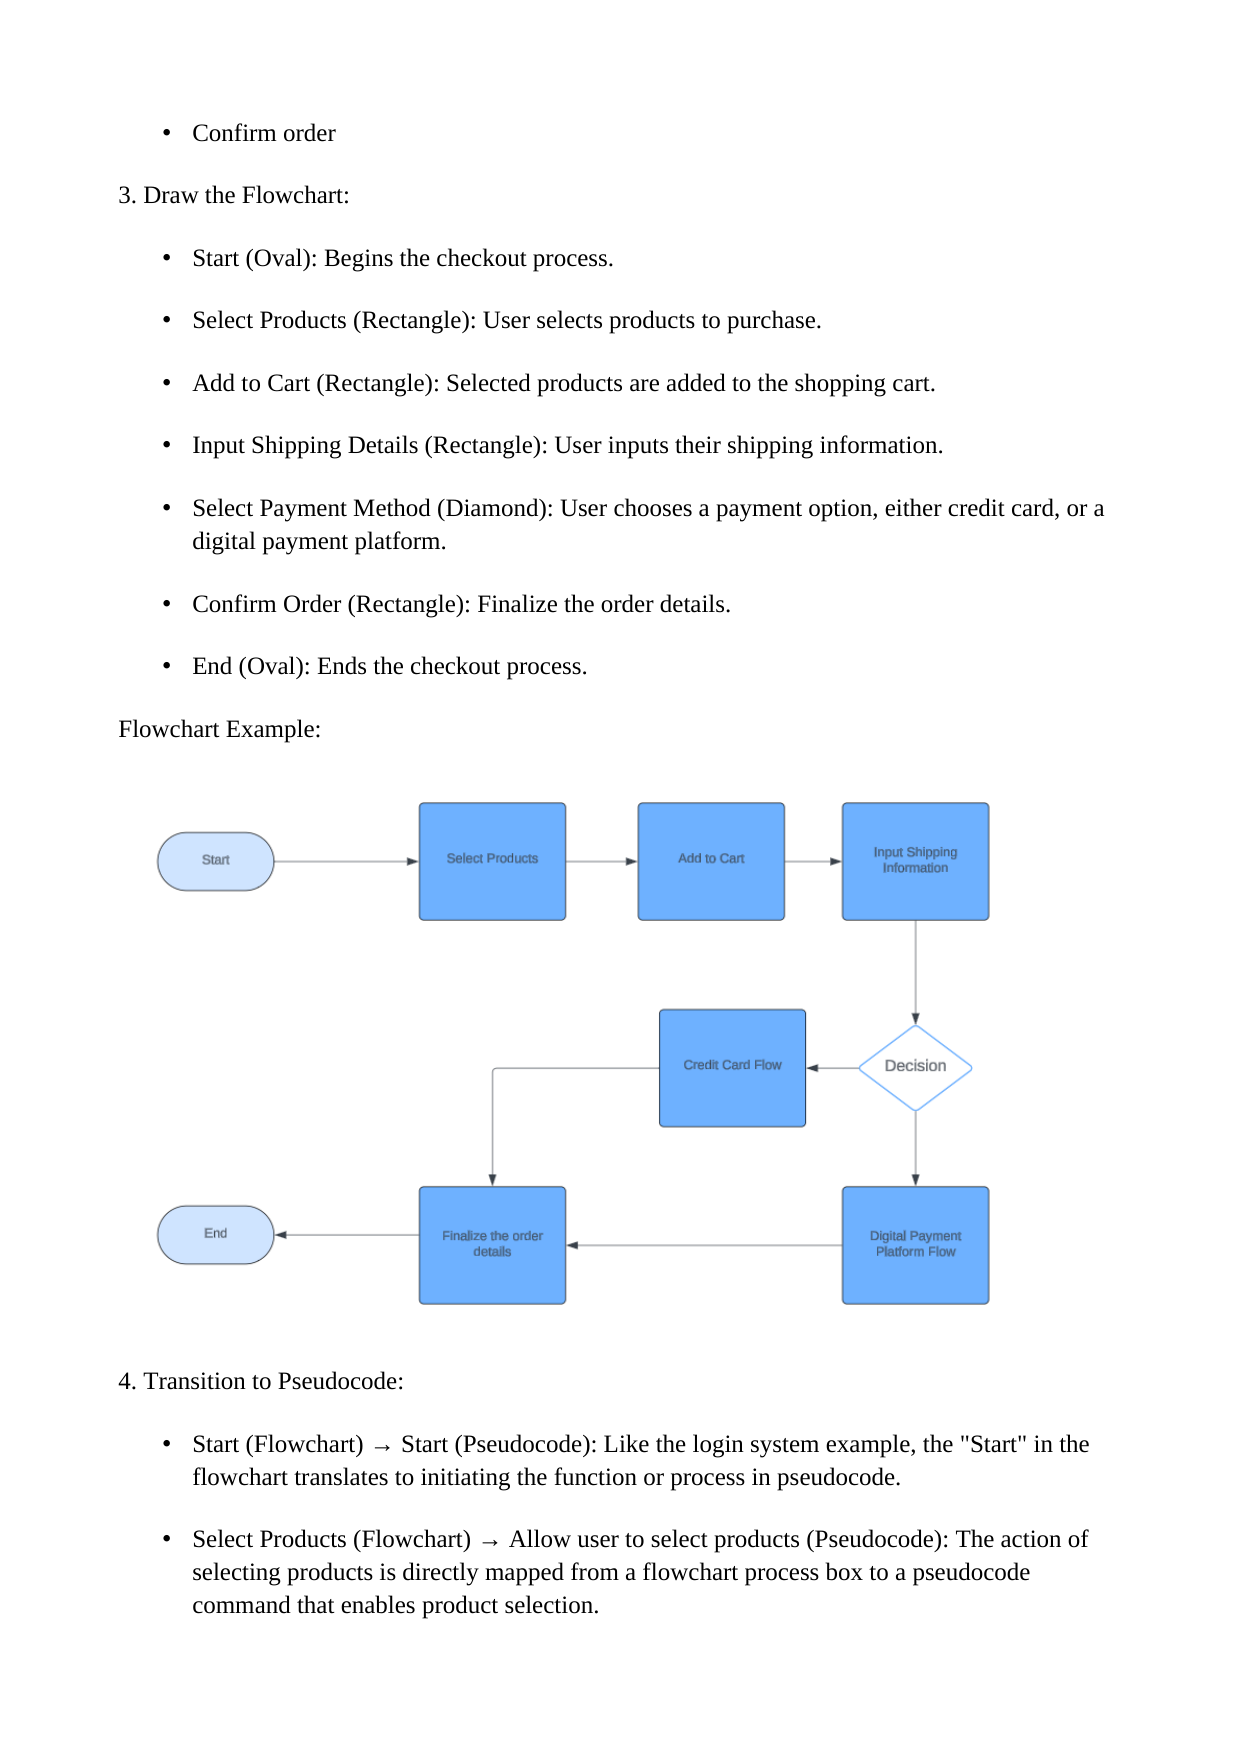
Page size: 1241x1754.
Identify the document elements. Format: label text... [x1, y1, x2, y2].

list Select Payment Method (Diamond): User chooses a payment option, either credit card, or a digital payment platform. [162, 493, 1122, 555]
text Flowchart Example: [118, 714, 1122, 742]
picture [118, 776, 1023, 1333]
list Input Shipping Details (Rectangle): User inputs their shipping information. [162, 431, 1122, 459]
list Start (Flowchart) → Start (Pseudocode): Like the login system example, the "Start" in the flowchart translates to initiating the function or process in pseudocode. [162, 1429, 1122, 1490]
list Confirm Order (Rectangle): Finalize the order details. [162, 589, 1122, 617]
list Select Products (Rectangle): User selects products to purchase. [162, 306, 1122, 334]
list Start (Oval): Begins the checkout process. [162, 243, 1122, 272]
text 3. Draw the Flowchart: [118, 181, 1122, 209]
list Add to Cart (Rectangle): Selected products are added to the shopping cart. [162, 368, 1122, 397]
list Confirm order [162, 118, 1122, 147]
text 4. Transition to Pseudocode: [118, 1366, 1122, 1395]
list End (Oval): Ends the checkout process. [162, 651, 1122, 680]
list Select Products (Flowchart) → Allow user to select products (Pseudocode): The action of selecting products is directly mapped from a flowchart process box to a pseudocode command that enables product selection. [162, 1524, 1122, 1619]
